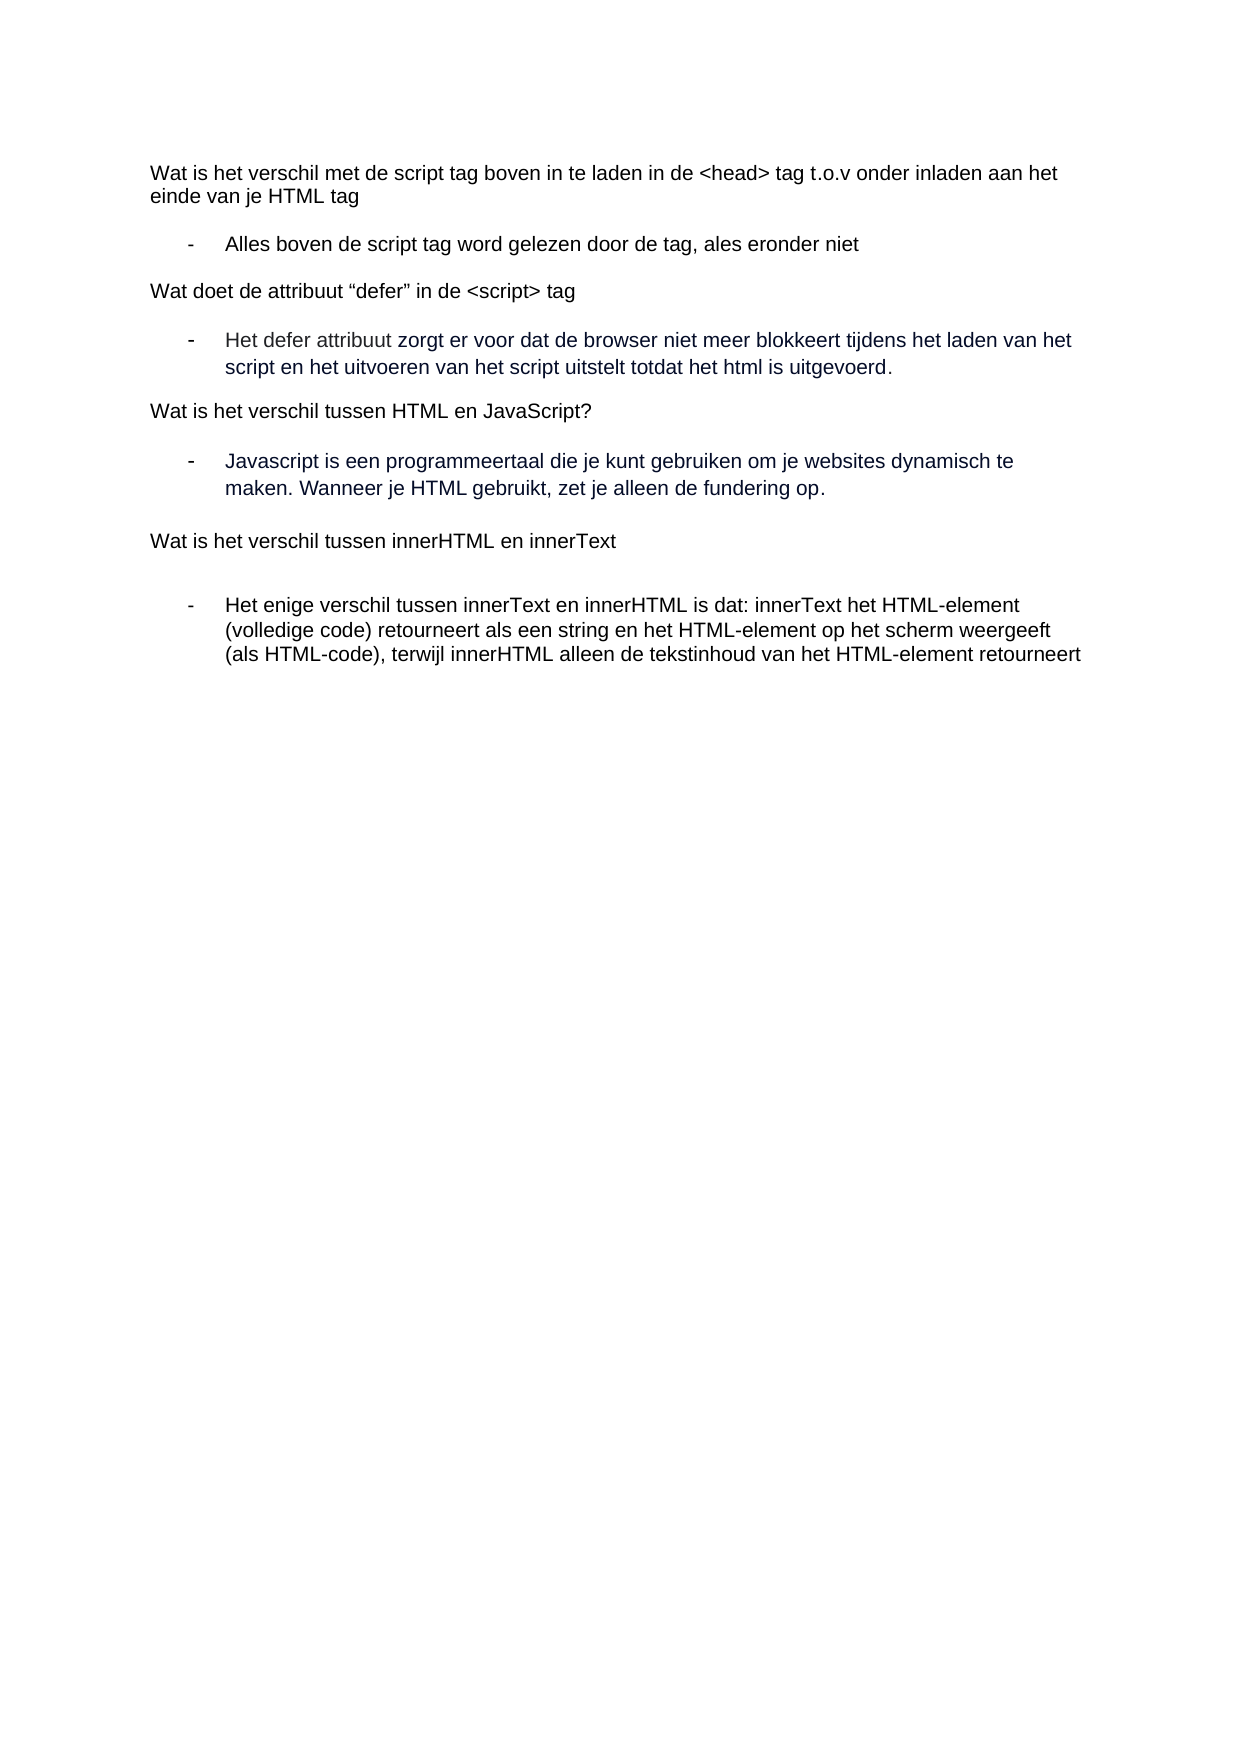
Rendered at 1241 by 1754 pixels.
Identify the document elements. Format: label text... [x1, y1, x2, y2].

text Wat is het verschil tussen innerHTML en innerText [150, 528, 1090, 552]
text Wat doet de attribuut “defer” in de <script> tag [150, 278, 1090, 302]
text Wat is het verschil met de script tag boven in te laden in de <head> tag t.o.v onder inladen aan het einde van je HTML tag [150, 160, 1090, 208]
text Wat is het verschil tussen HTML en JavaScript? [150, 399, 1090, 423]
list Alles boven de script tag word gelezen door de tag, ales eronder niet [187, 229, 1090, 258]
list Javascript is een programmeertaal die je kunt gebruiken om je websites dynamisch te maken. Wanneer je HTML gebruikt, zet je alleen de fundering op. [187, 444, 1090, 499]
list Het enige verschil tussen innerText en innerHTML is dat: innerText het HTML-element (volledige code) retourneert als een string en het HTML-element op het scherm weergeeft (als HTML-code), terwijl innerHTML alleen de tekstinhoud van het HTML-element retourneert [187, 590, 1090, 666]
list Het defer attribuut zorgt er voor dat de browser niet meer blokkeert tijdens het laden van het script en het uitvoeren van het script uitstelt totdat het html is uitgevoerd. [187, 323, 1090, 378]
